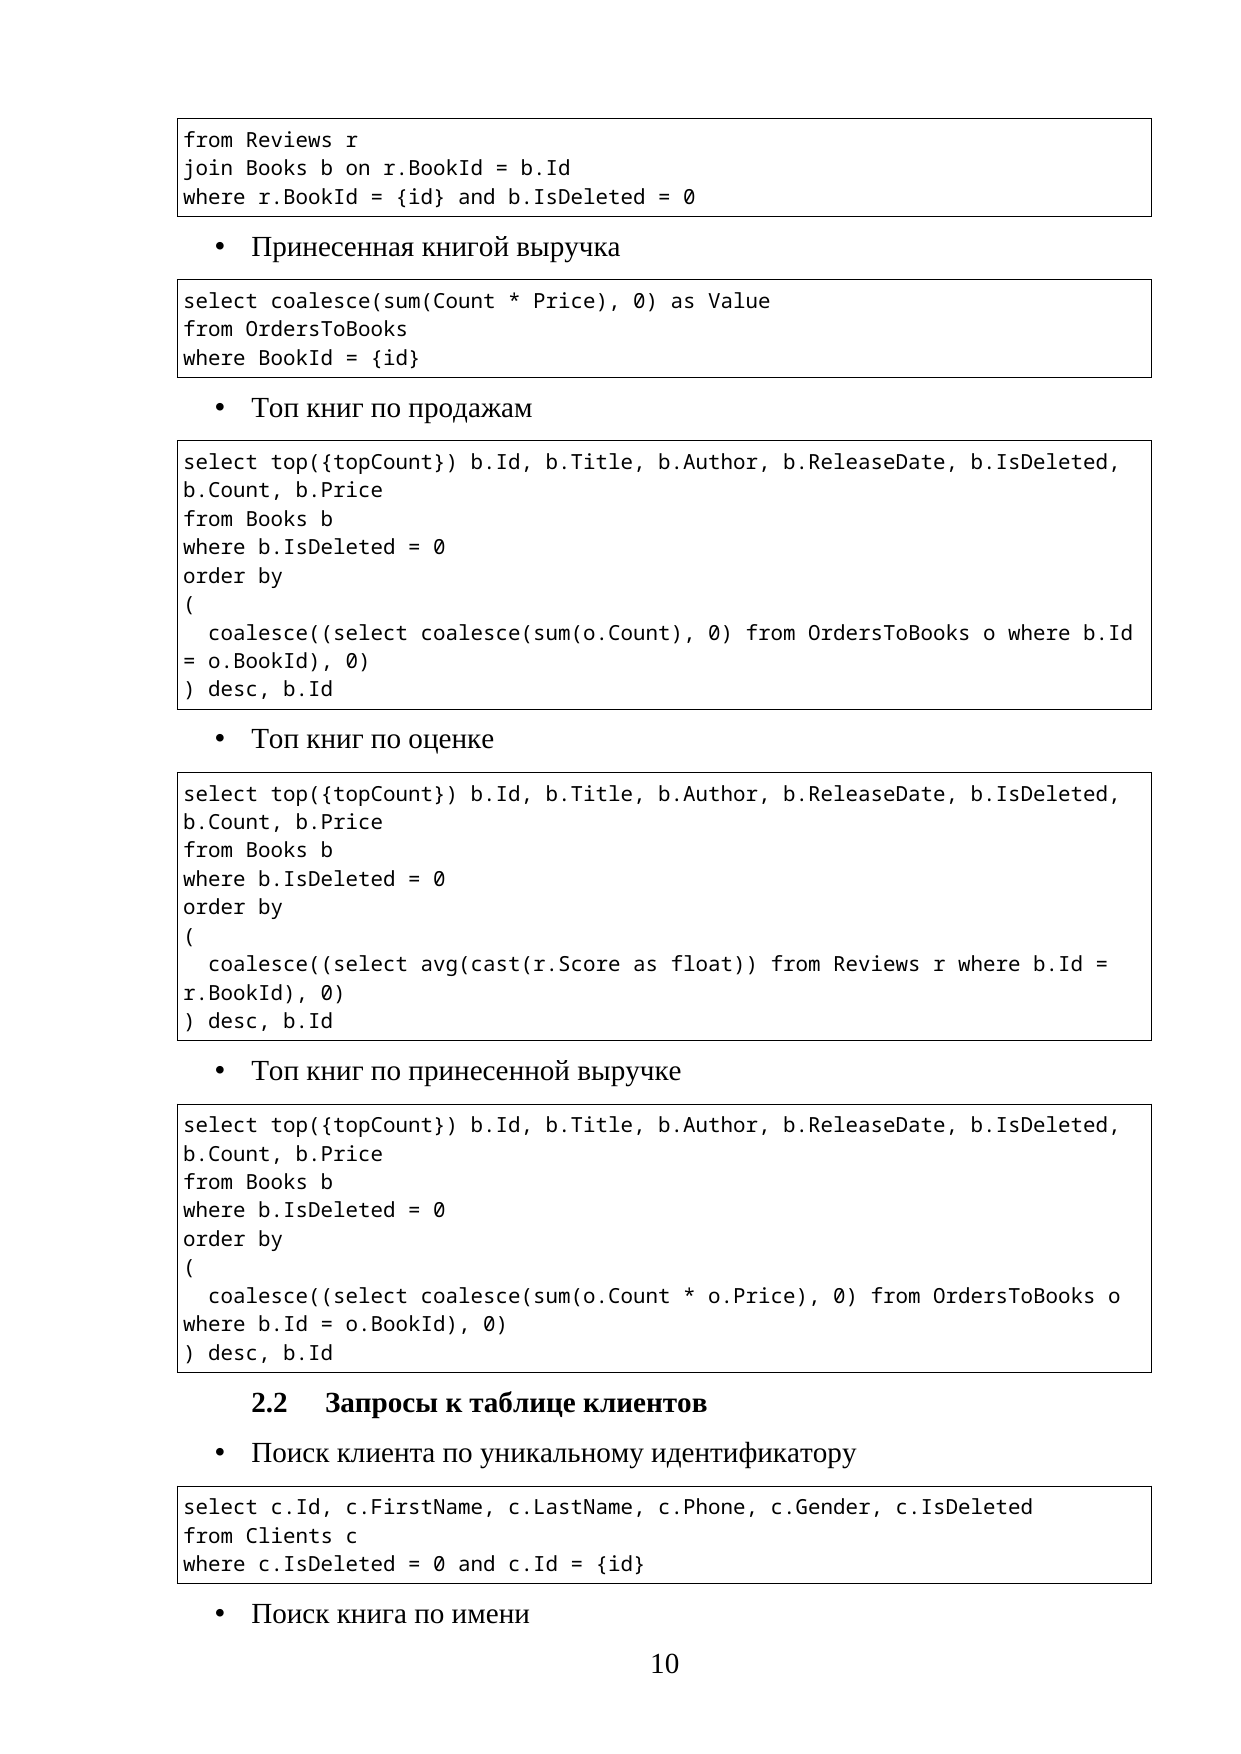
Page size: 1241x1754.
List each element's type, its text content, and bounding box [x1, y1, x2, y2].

list Топ книг по продажам [215, 390, 1152, 423]
table_header select top({topCount}) b.Id, b.Title, b.Author, b.ReleaseDate, b.IsDeleted, b.Count, b.Price from Books b where b.IsDeleted = 0 order by ( coalesce((select avg(cast(r.Score as float)) from Reviews r where b.Id = r.BookId), 0) ) desc, b.Id [178, 773, 1151, 1040]
subtitle Запросы к таблице клиентов [251, 1385, 1152, 1418]
table_header select c.Id, c.FirstName, c.LastName, c.Phone, c.Gender, c.IsDeleted from Clients c where c.IsDeleted = 0 and c.Id = {id} [178, 1487, 1151, 1583]
table_header select top({topCount}) b.Id, b.Title, b.Author, b.ReleaseDate, b.IsDeleted, b.Count, b.Price from Books b where b.IsDeleted = 0 order by ( coalesce((select coalesce(sum(o.Count), 0) from OrdersToBooks o where b.Id = o.BookId), 0) ) desc, b.Id [178, 441, 1151, 709]
list Принесенная книгой выручка [215, 229, 1152, 262]
list Топ книг по оценке [215, 721, 1152, 755]
table_header from Reviews r join Books b on r.BookId = b.Id where r.BookId = {id} and b.IsDeleted = 0 [178, 119, 1151, 216]
list Поиск книга по имени [215, 1596, 1152, 1630]
table_header select coalesce(sum(Count * Price), 0) as Value from OrdersToBooks where BookId = {id} [178, 280, 1151, 377]
list Топ книг по принесенной выручке [215, 1053, 1152, 1087]
list Поиск клиента по уникальному идентификатору [215, 1435, 1152, 1469]
table_header select top({topCount}) b.Id, b.Title, b.Author, b.ReleaseDate, b.IsDeleted, b.Count, b.Price from Books b where b.IsDeleted = 0 order by ( coalesce((select coalesce(sum(o.Count * o.Price), 0) from OrdersToBooks o where b.Id = o.BookId), 0) ) desc, b.Id [178, 1105, 1151, 1372]
